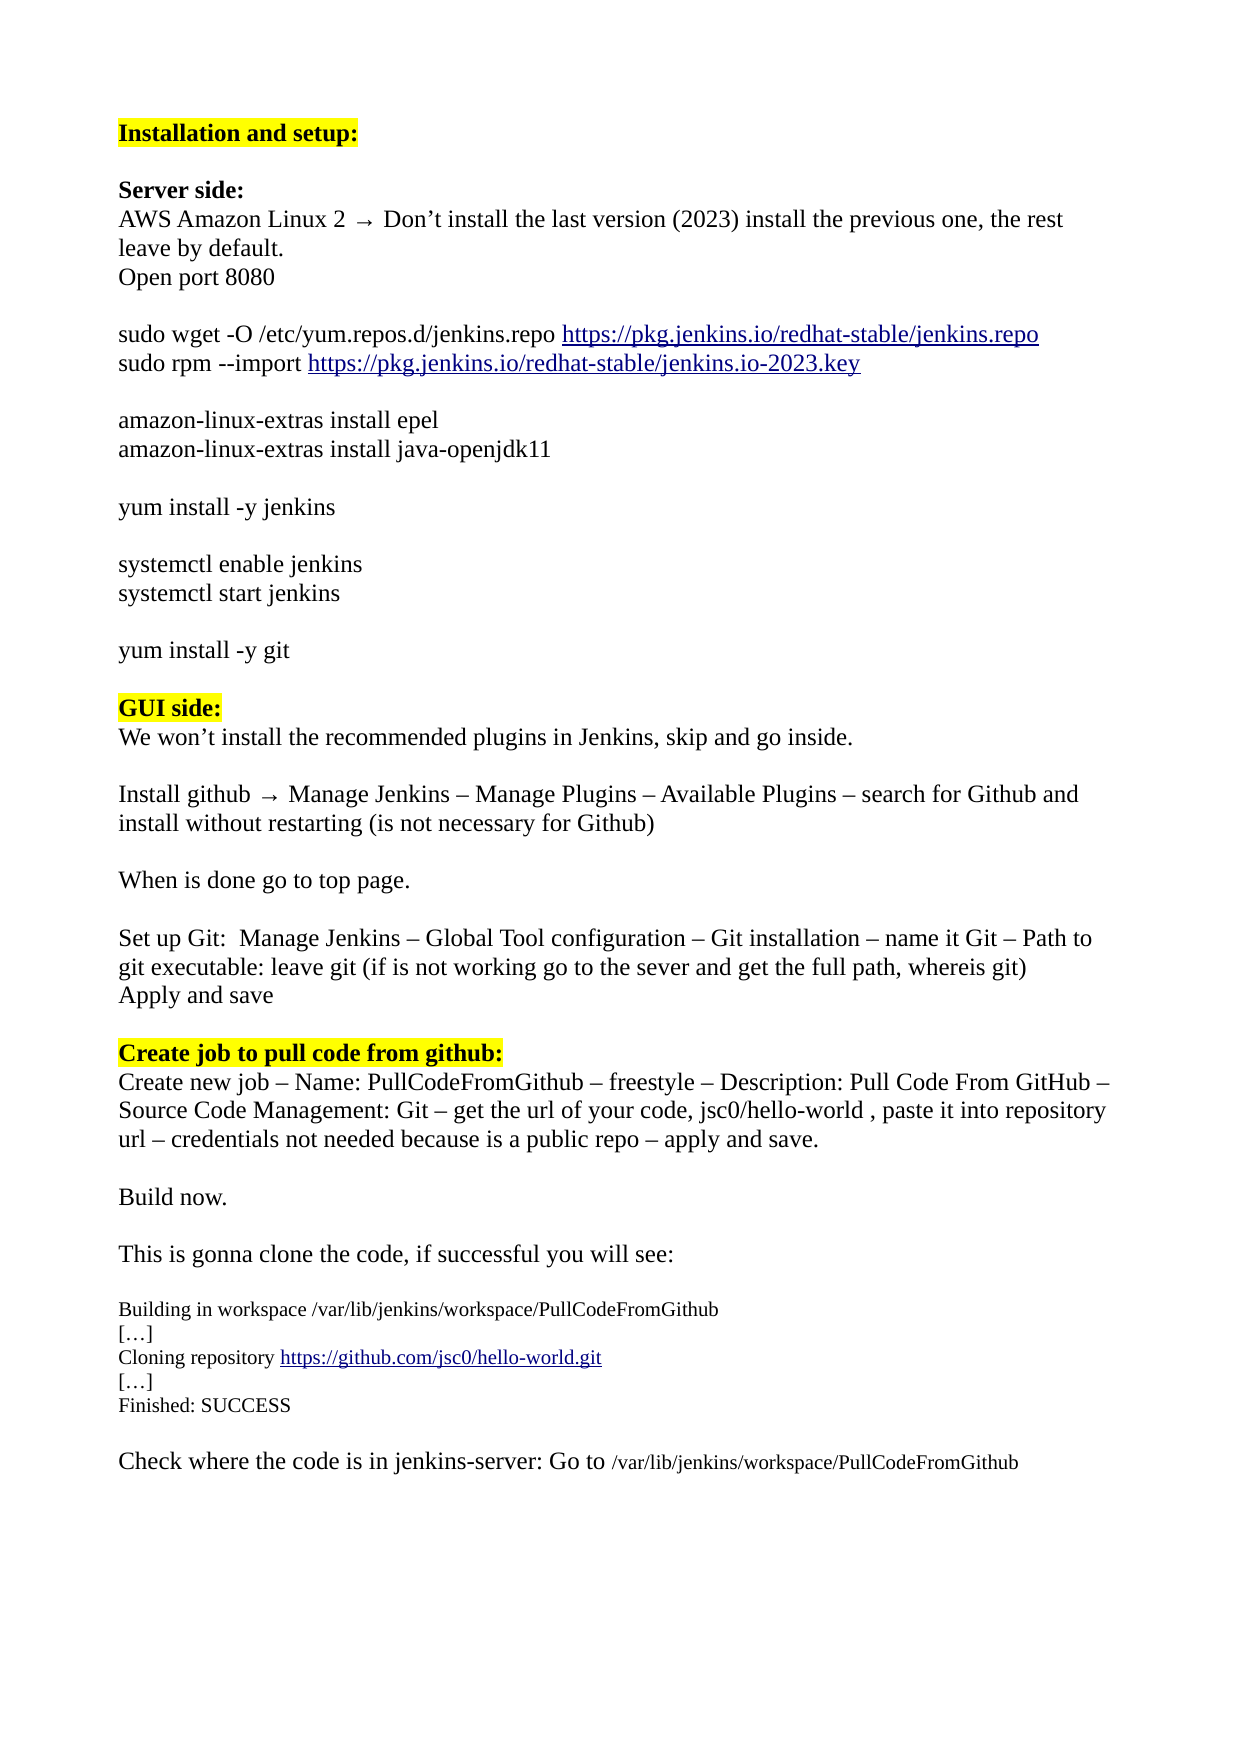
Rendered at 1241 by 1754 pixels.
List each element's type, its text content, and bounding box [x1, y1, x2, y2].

text yum install -y git [118, 636, 1122, 664]
text systemctl start jenkins [118, 578, 1122, 607]
text This is gonna clone the code, if successful you will see: [118, 1239, 1122, 1268]
text yum install -y jenkins [118, 492, 1122, 521]
text Server side: [118, 176, 1122, 204]
text AWS Amazon Linux 2 → Don’t install the last version (2023) install the previous one, the rest leave by default. [118, 204, 1122, 262]
text Apply and save [118, 981, 1122, 1009]
text sudo rpm --import https://pkg.jenkins.io/redhat-stable/jenkins.io-2023.key [118, 348, 1122, 377]
text amazon-linux-extras install java-openjdk11 [118, 434, 1122, 463]
text Build now. [118, 1182, 1122, 1211]
text Building in workspace /var/lib/jenkins/workspace/PullCodeFromGithub [118, 1297, 1122, 1321]
text Create job to pull code from github: [118, 1038, 1122, 1067]
text Create new job – Name: PullCodeFromGithub – freestyle – Description: Pull Code From GitHub – Source Code Management: Git – get the url of your code, jsc0/hello-world , paste it into repository url – credentials not needed because is a public repo – apply and save. [118, 1067, 1122, 1153]
text Open port 8080 [118, 262, 1122, 291]
text Installation and setup: [118, 118, 1122, 147]
text Set up Git: Manage Jenkins – Global Tool configuration – Git installation – name it Git – Path to git executable: leave git (if is not working go to the sever and get the full path, whereis git) [118, 923, 1122, 981]
text Install github → Manage Jenkins – Manage Plugins – Available Plugins – search for Github and install without restarting (is not necessary for Github) [118, 779, 1122, 837]
text […] [118, 1369, 1122, 1393]
text When is done go to top page. [118, 866, 1122, 894]
text We won’t install the recommended plugins in Jenkins, skip and go inside. [118, 722, 1122, 751]
text amazon-linux-extras install epel [118, 406, 1122, 434]
text […] [118, 1321, 1122, 1345]
text sudo wget -O /etc/yum.repos.d/jenkins.repo https://pkg.jenkins.io/redhat-stable/jenkins.repo [118, 319, 1122, 348]
text Finished: SUCCESS [118, 1393, 1122, 1417]
text GUI side: [118, 693, 1122, 722]
text Check where the code is in jenkins-server: Go to /var/lib/jenkins/workspace/PullCodeFromGithub [118, 1446, 1122, 1475]
text Cloning repository https://github.com/jsc0/hello-world.git [118, 1345, 1122, 1369]
text systemctl enable jenkins [118, 549, 1122, 578]
